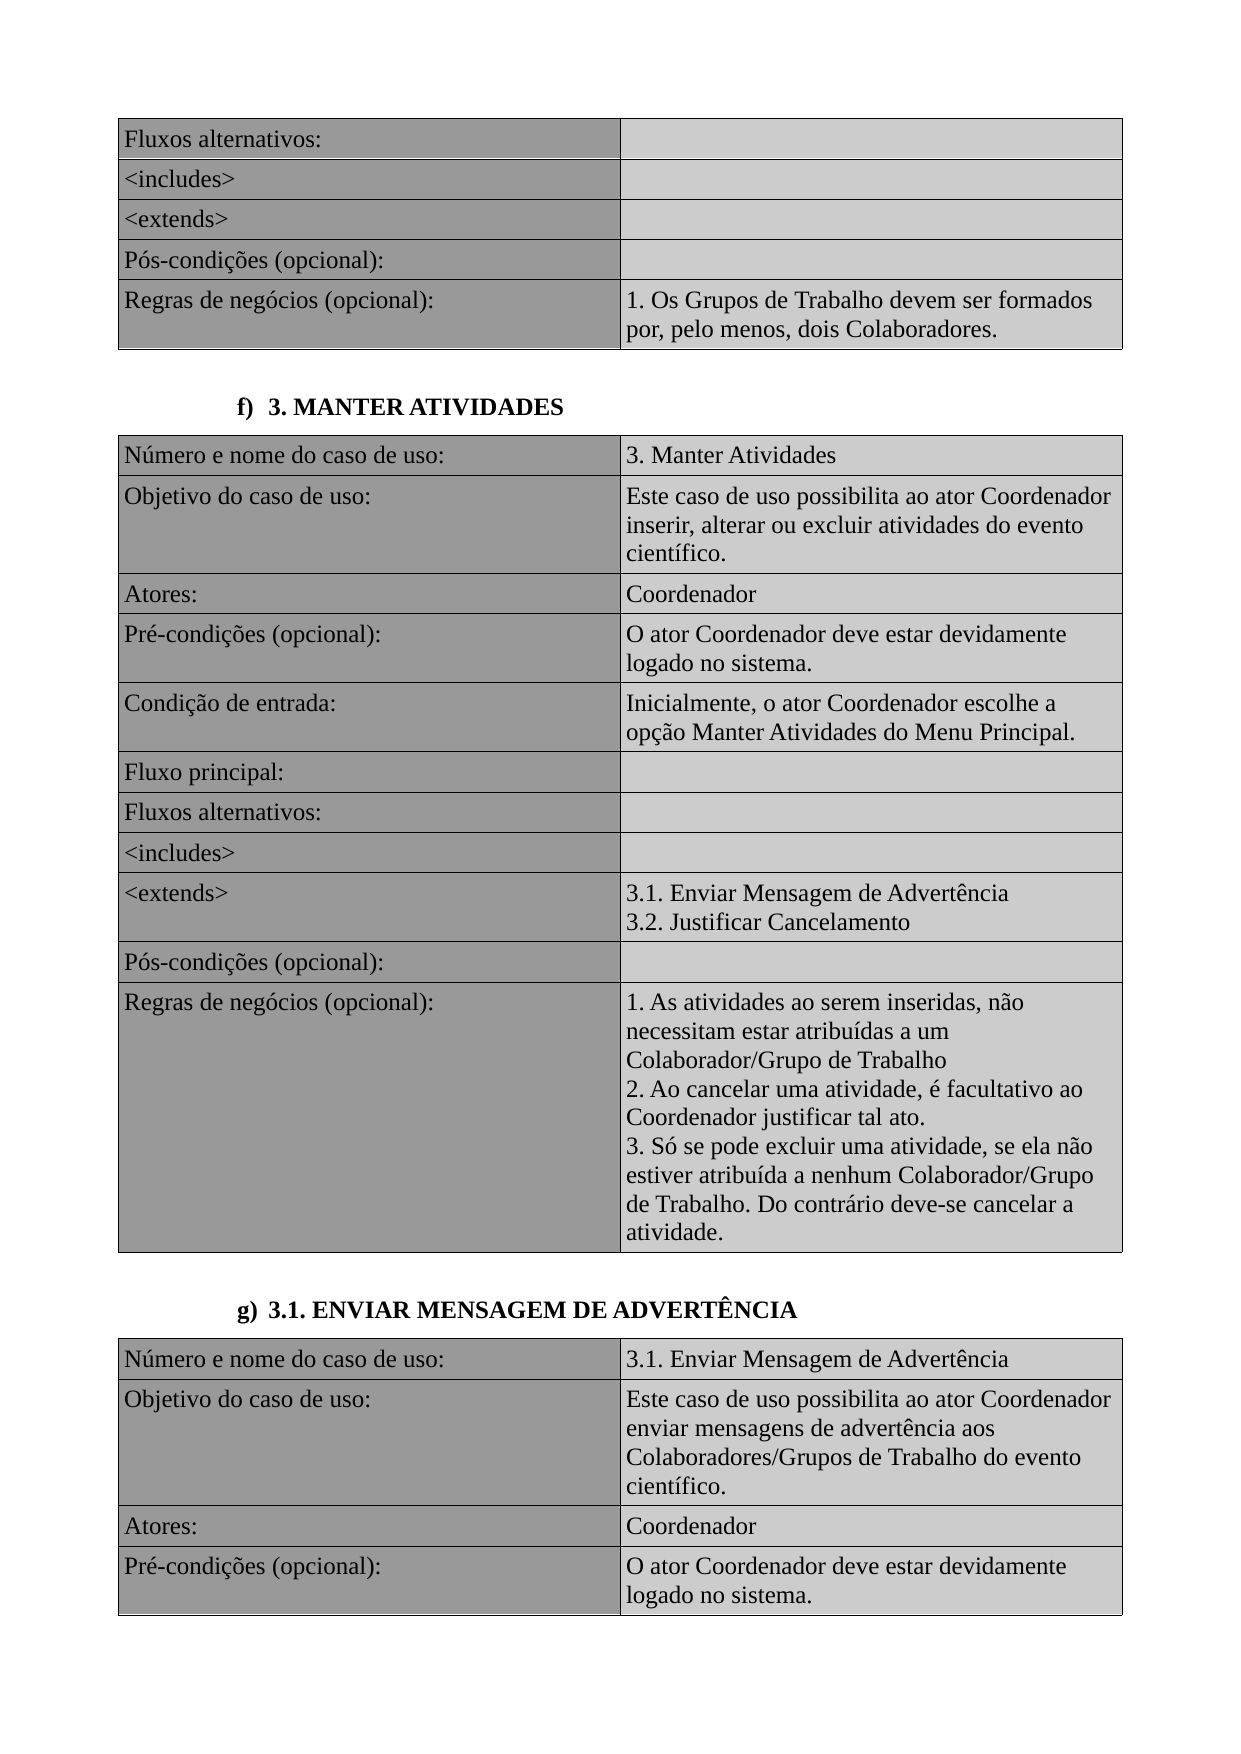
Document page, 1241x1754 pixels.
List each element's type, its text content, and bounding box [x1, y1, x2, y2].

table_cell [621, 752, 1122, 792]
table_cell <extends> [119, 200, 620, 239]
list 3.1. ENVIAR MENSAGEM DE ADVERTÊNCIA [231, 1295, 1122, 1324]
table_cell Inicialmente, o ator Coordenador escolhe a opção Manter Atividades do Menu Principal. [621, 683, 1122, 751]
list 3. MANTER ATIVIDADES [231, 392, 1122, 420]
table_cell Fluxo principal: [119, 752, 620, 792]
table_cell Condição de entrada: [119, 683, 620, 751]
table_cell Este caso de uso possibilita ao ator Coordenador inserir, alterar ou excluir atividades do evento científico. [621, 476, 1122, 573]
table_cell Pré-condições (opcional): [119, 1547, 620, 1614]
table_cell O ator Coordenador deve estar devidamente logado no sistema. [621, 1547, 1122, 1614]
table_header Número e nome do caso de uso: [119, 436, 620, 475]
table_cell Este caso de uso possibilita ao ator Coordenador enviar mensagens de advertência aos Colaboradores/Grupos de Trabalho do evento científico. [621, 1380, 1122, 1505]
table_cell 1. Os Grupos de Trabalho devem ser formados por, pelo menos, dois Colaboradores. [621, 280, 1122, 348]
table_cell Atores: [119, 1506, 620, 1546]
table_cell Regras de negócios (opcional): [119, 280, 620, 348]
table_cell Fluxos alternativos: [119, 793, 620, 832]
table_header 3.1. Enviar Mensagem de Advertência [621, 1339, 1122, 1379]
table_cell <extends> [119, 873, 620, 941]
table_cell [621, 119, 1122, 158]
table_cell [621, 833, 1122, 872]
table_header Número e nome do caso de uso: [119, 1339, 620, 1379]
table_cell [621, 200, 1122, 239]
table_cell [621, 160, 1122, 199]
table_cell Coordenador [621, 1506, 1122, 1546]
table_cell Atores: [119, 574, 620, 613]
table_cell Objetivo do caso de uso: [119, 476, 620, 573]
table_cell <includes> [119, 833, 620, 872]
table_cell <includes> [119, 160, 620, 199]
table_cell Regras de negócios (opcional): [119, 983, 620, 1252]
table_cell [621, 240, 1122, 279]
table_cell [621, 793, 1122, 832]
table_cell Pré-condições (opcional): [119, 614, 620, 682]
table_cell Pós-condições (opcional): [119, 942, 620, 982]
table_header 3. Manter Atividades [621, 436, 1122, 475]
table_cell 1. As atividades ao serem inseridas, não necessitam estar atribuídas a um Colaborador/Grupo de Trabalho 2. Ao cancelar uma atividade, é facultativo ao Coordenador justificar tal ato. 3. Só se pode excluir uma atividade, se ela não estiver atribuída a nenhum Colaborador/Grupo de Trabalho. Do contrário deve-se cancelar a atividade. [621, 983, 1122, 1252]
table_cell O ator Coordenador deve estar devidamente logado no sistema. [621, 614, 1122, 682]
table_cell 3.1. Enviar Mensagem de Advertência 3.2. Justificar Cancelamento [621, 873, 1122, 941]
table_cell Fluxos alternativos: [119, 119, 620, 158]
table_cell Objetivo do caso de uso: [119, 1380, 620, 1505]
table_cell Coordenador [621, 574, 1122, 613]
table_cell [621, 942, 1122, 982]
table_cell Pós-condições (opcional): [119, 240, 620, 279]
